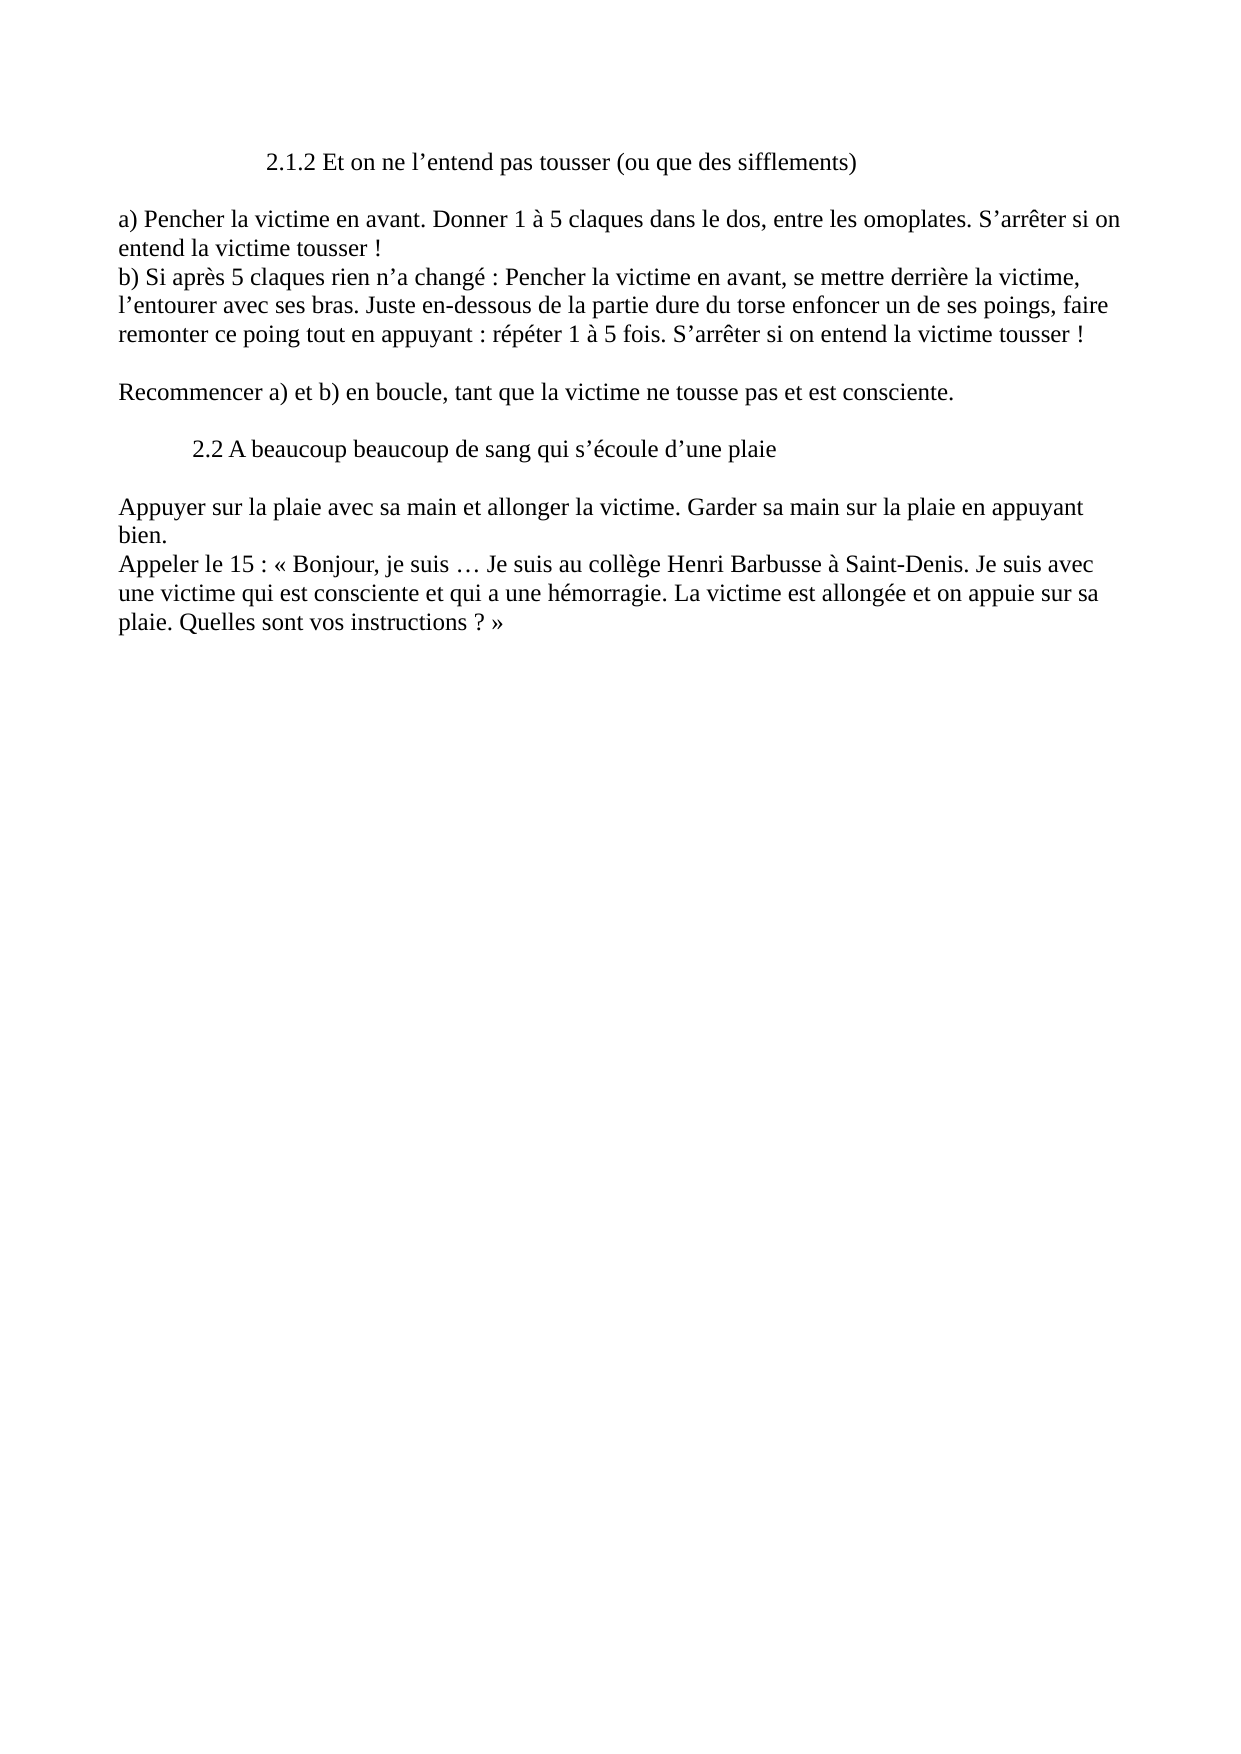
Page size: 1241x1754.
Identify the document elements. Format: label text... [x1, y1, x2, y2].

text Recommencer a) et b) en boucle, tant que la victime ne tousse pas et est consciente. [118, 377, 1122, 406]
text Appuyer sur la plaie avec sa main et allonger la victime. Garder sa main sur la plaie en appuyant bien. [118, 492, 1122, 549]
text 2.2 A beaucoup beaucoup de sang qui s’écoule d’une plaie [118, 434, 1122, 463]
text 2.1.2 Et on ne l’entend pas tousser (ou que des sifflements) [118, 147, 1122, 176]
text a) Pencher la victime en avant. Donner 1 à 5 claques dans le dos, entre les omoplates. S’arrêter si on entend la victime tousser ! [118, 204, 1122, 262]
text b) Si après 5 claques rien n’a changé : Pencher la victime en avant, se mettre derrière la victime, l’entourer avec ses bras. Juste en-dessous de la partie dure du torse enfoncer un de ses poings, faire remonter ce poing tout en appuyant : répéter 1 à 5 fois. S’arrêter si on entend la victime tousser ! [118, 262, 1122, 348]
text Appeler le 15 : « Bonjour, je suis … Je suis au collège Henri Barbusse à Saint-Denis. Je suis avec une victime qui est consciente et qui a une hémorragie. La victime est allongée et on appuie sur sa plaie. Quelles sont vos instructions ? » [118, 549, 1122, 636]
